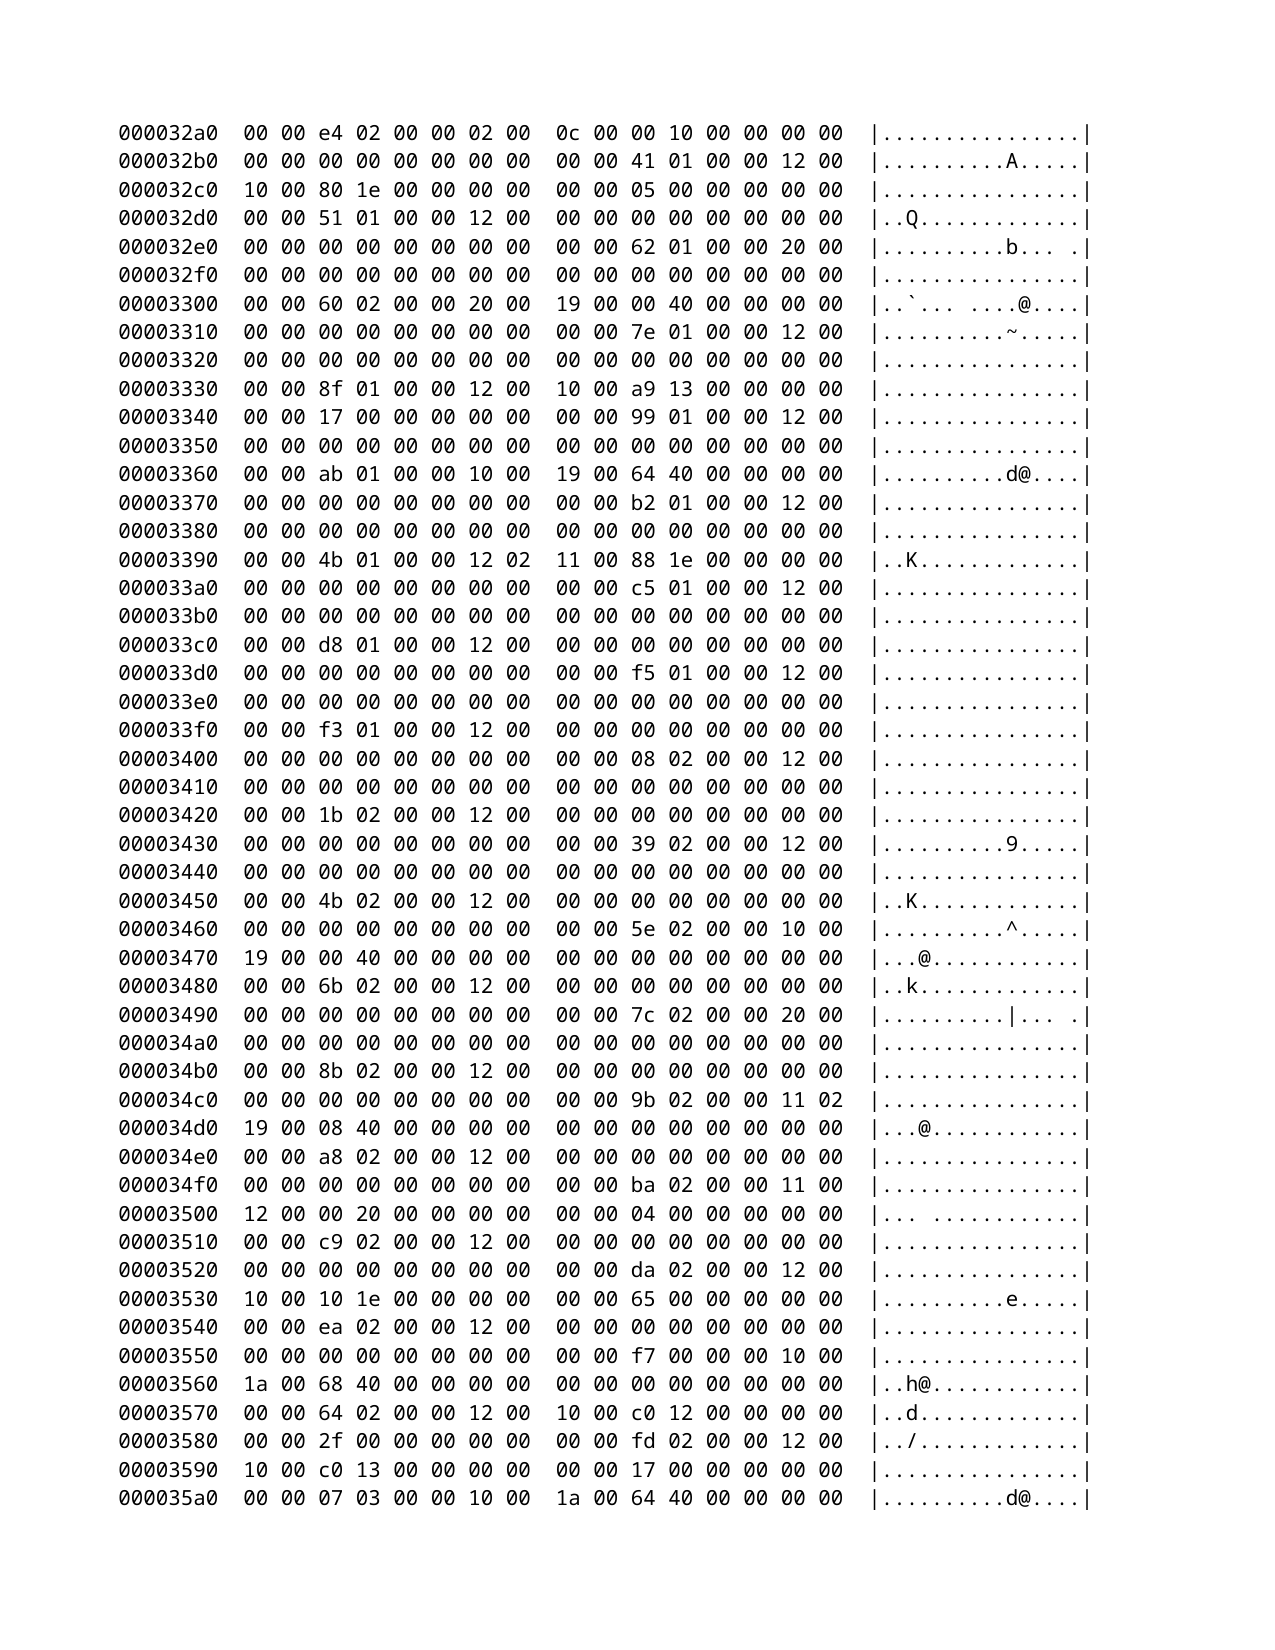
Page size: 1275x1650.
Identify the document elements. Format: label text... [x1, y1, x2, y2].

text 000034a0 00 00 00 00 00 00 00 00 00 00 00 00 00 00 00 00 |................| [118, 1028, 1157, 1057]
text 00003410 00 00 00 00 00 00 00 00 00 00 00 00 00 00 00 00 |................| [118, 772, 1157, 801]
text 00003330 00 00 8f 01 00 00 12 00 10 00 a9 13 00 00 00 00 |................| [118, 374, 1157, 402]
text 00003570 00 00 64 02 00 00 12 00 10 00 c0 12 00 00 00 00 |..d.............| [118, 1398, 1157, 1426]
text 00003300 00 00 60 02 00 00 20 00 19 00 00 40 00 00 00 00 |..`... ....@....| [118, 289, 1157, 317]
text 00003520 00 00 00 00 00 00 00 00 00 00 da 02 00 00 12 00 |................| [118, 1256, 1157, 1284]
text 00003590 10 00 c0 13 00 00 00 00 00 00 17 00 00 00 00 00 |................| [118, 1455, 1157, 1483]
text 00003480 00 00 6b 02 00 00 12 00 00 00 00 00 00 00 00 00 |..k.............| [118, 971, 1157, 1000]
text 00003580 00 00 2f 00 00 00 00 00 00 00 fd 02 00 00 12 00 |../.............| [118, 1426, 1157, 1455]
text 00003560 1a 00 68 40 00 00 00 00 00 00 00 00 00 00 00 00 |..h@............| [118, 1369, 1157, 1398]
text 00003500 12 00 00 20 00 00 00 00 00 00 04 00 00 00 00 00 |... ............| [118, 1199, 1157, 1227]
text 00003350 00 00 00 00 00 00 00 00 00 00 00 00 00 00 00 00 |................| [118, 431, 1157, 459]
text 00003400 00 00 00 00 00 00 00 00 00 00 08 02 00 00 12 00 |................| [118, 744, 1157, 772]
text 000032a0 00 00 e4 02 00 00 02 00 0c 00 00 10 00 00 00 00 |................| [118, 118, 1157, 147]
text 00003340 00 00 17 00 00 00 00 00 00 00 99 01 00 00 12 00 |................| [118, 402, 1157, 431]
text 000032f0 00 00 00 00 00 00 00 00 00 00 00 00 00 00 00 00 |................| [118, 260, 1157, 289]
text 000032c0 10 00 80 1e 00 00 00 00 00 00 05 00 00 00 00 00 |................| [118, 175, 1157, 203]
text 000034f0 00 00 00 00 00 00 00 00 00 00 ba 02 00 00 11 00 |................| [118, 1170, 1157, 1199]
text 000034d0 19 00 08 40 00 00 00 00 00 00 00 00 00 00 00 00 |...@............| [118, 1113, 1157, 1142]
text 000032e0 00 00 00 00 00 00 00 00 00 00 62 01 00 00 20 00 |..........b... .| [118, 232, 1157, 260]
text 00003530 10 00 10 1e 00 00 00 00 00 00 65 00 00 00 00 00 |..........e.....| [118, 1284, 1157, 1312]
text 00003380 00 00 00 00 00 00 00 00 00 00 00 00 00 00 00 00 |................| [118, 516, 1157, 545]
text 000034c0 00 00 00 00 00 00 00 00 00 00 9b 02 00 00 11 02 |................| [118, 1085, 1157, 1113]
text 000033b0 00 00 00 00 00 00 00 00 00 00 00 00 00 00 00 00 |................| [118, 602, 1157, 630]
text 00003310 00 00 00 00 00 00 00 00 00 00 7e 01 00 00 12 00 |..........~.....| [118, 317, 1157, 346]
text 000033c0 00 00 d8 01 00 00 12 00 00 00 00 00 00 00 00 00 |................| [118, 630, 1157, 658]
text 00003460 00 00 00 00 00 00 00 00 00 00 5e 02 00 00 10 00 |..........^.....| [118, 914, 1157, 943]
text 000033d0 00 00 00 00 00 00 00 00 00 00 f5 01 00 00 12 00 |................| [118, 658, 1157, 687]
text 00003440 00 00 00 00 00 00 00 00 00 00 00 00 00 00 00 00 |................| [118, 857, 1157, 886]
text 00003370 00 00 00 00 00 00 00 00 00 00 b2 01 00 00 12 00 |................| [118, 488, 1157, 516]
text 000033a0 00 00 00 00 00 00 00 00 00 00 c5 01 00 00 12 00 |................| [118, 573, 1157, 602]
text 000033f0 00 00 f3 01 00 00 12 00 00 00 00 00 00 00 00 00 |................| [118, 715, 1157, 744]
text 00003360 00 00 ab 01 00 00 10 00 19 00 64 40 00 00 00 00 |..........d@....| [118, 459, 1157, 488]
text 00003540 00 00 ea 02 00 00 12 00 00 00 00 00 00 00 00 00 |................| [118, 1312, 1157, 1341]
text 000034b0 00 00 8b 02 00 00 12 00 00 00 00 00 00 00 00 00 |................| [118, 1057, 1157, 1085]
text 00003550 00 00 00 00 00 00 00 00 00 00 f7 00 00 00 10 00 |................| [118, 1341, 1157, 1369]
text 000032b0 00 00 00 00 00 00 00 00 00 00 41 01 00 00 12 00 |..........A.....| [118, 147, 1157, 175]
text 00003490 00 00 00 00 00 00 00 00 00 00 7c 02 00 00 20 00 |..........|... .| [118, 1000, 1157, 1028]
text 00003470 19 00 00 40 00 00 00 00 00 00 00 00 00 00 00 00 |...@............| [118, 943, 1157, 971]
text 00003320 00 00 00 00 00 00 00 00 00 00 00 00 00 00 00 00 |................| [118, 346, 1157, 374]
text 00003390 00 00 4b 01 00 00 12 02 11 00 88 1e 00 00 00 00 |..K.............| [118, 545, 1157, 573]
text 00003430 00 00 00 00 00 00 00 00 00 00 39 02 00 00 12 00 |..........9.....| [118, 829, 1157, 857]
text 00003420 00 00 1b 02 00 00 12 00 00 00 00 00 00 00 00 00 |................| [118, 801, 1157, 829]
text 000032d0 00 00 51 01 00 00 12 00 00 00 00 00 00 00 00 00 |..Q.............| [118, 203, 1157, 232]
text 00003450 00 00 4b 02 00 00 12 00 00 00 00 00 00 00 00 00 |..K.............| [118, 886, 1157, 914]
text 000034e0 00 00 a8 02 00 00 12 00 00 00 00 00 00 00 00 00 |................| [118, 1142, 1157, 1170]
text 000033e0 00 00 00 00 00 00 00 00 00 00 00 00 00 00 00 00 |................| [118, 687, 1157, 715]
text 00003510 00 00 c9 02 00 00 12 00 00 00 00 00 00 00 00 00 |................| [118, 1227, 1157, 1256]
text 000035a0 00 00 07 03 00 00 10 00 1a 00 64 40 00 00 00 00 |..........d@....| [118, 1483, 1157, 1512]
